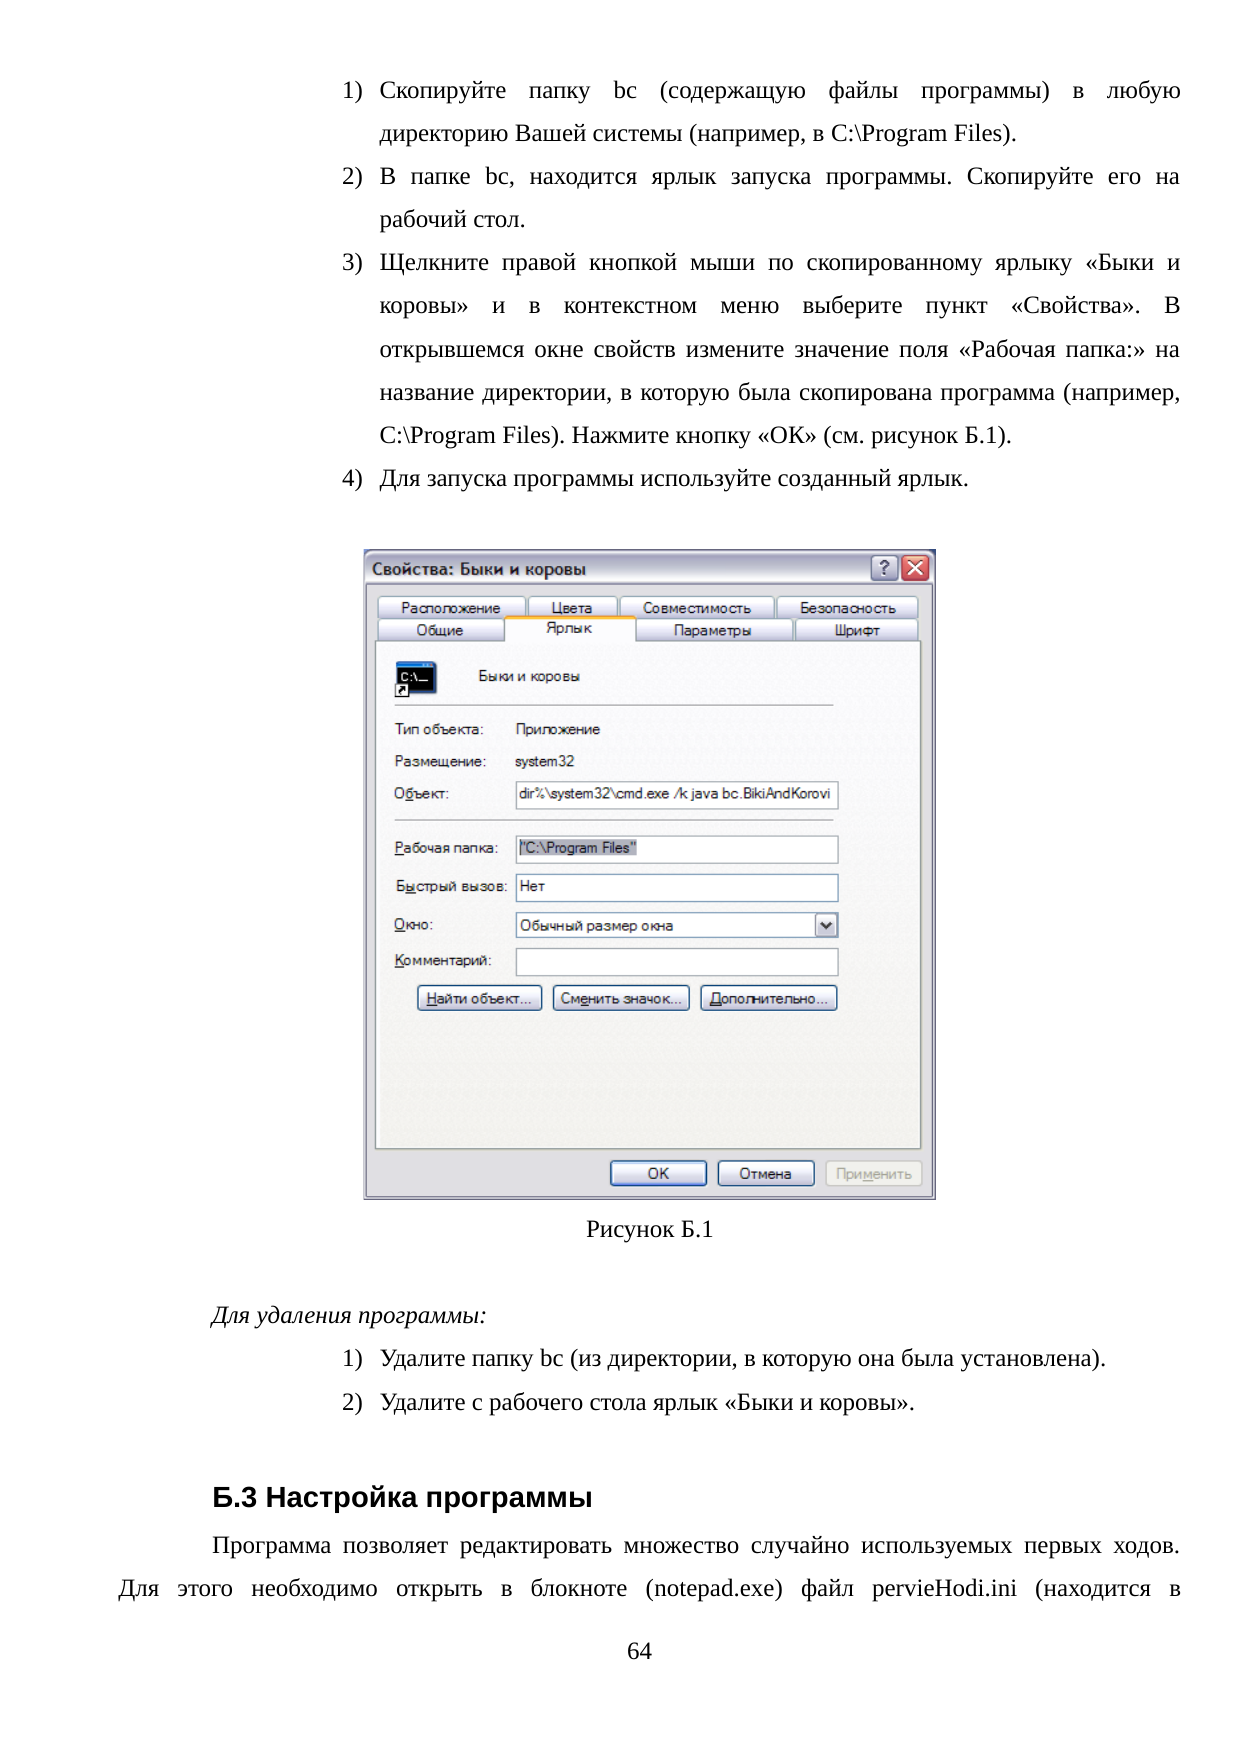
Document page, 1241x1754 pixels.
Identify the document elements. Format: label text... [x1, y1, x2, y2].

list Щелкните правой кнопкой мыши по скопированному ярлыку «Быки и коровы» и в контекстном меню выберите пункт «Свойства». В открывшемся окне свойств измените значение поля «Рабочая папка:» на название директории, в которую была скопирована программа (например, C:\Program Files). Нажмите кнопку «ОК» (см. рисунок Б.1). [342, 247, 1181, 449]
text Б.3 Настройка программы [212, 1480, 1181, 1513]
list В папке bc, находится ярлык запуска программы. Скопируйте его на рабочий стол. [342, 161, 1181, 233]
text Рисунок Б.1 [118, 1214, 1181, 1243]
text Для удаления программы: [118, 1300, 1181, 1329]
list Скопируйте папку bc (содержащую файлы программы) в любую директорию Вашей системы (например, в C:\Program Files). [342, 75, 1181, 147]
text Программа позволяет редактировать множество случайно используемых первых ходов. Для этого необходимо открыть в блокноте (notepad.exe) файл pervieHodi.ini (находится в [118, 1530, 1181, 1602]
list Удалите папку bc (из директории, в которую она была установлена). [342, 1343, 1181, 1372]
list Удалите с рабочего стола ярлык «Быки и коровы». [342, 1387, 1181, 1415]
list Для запуска программы используйте созданный ярлык. [342, 463, 1181, 492]
